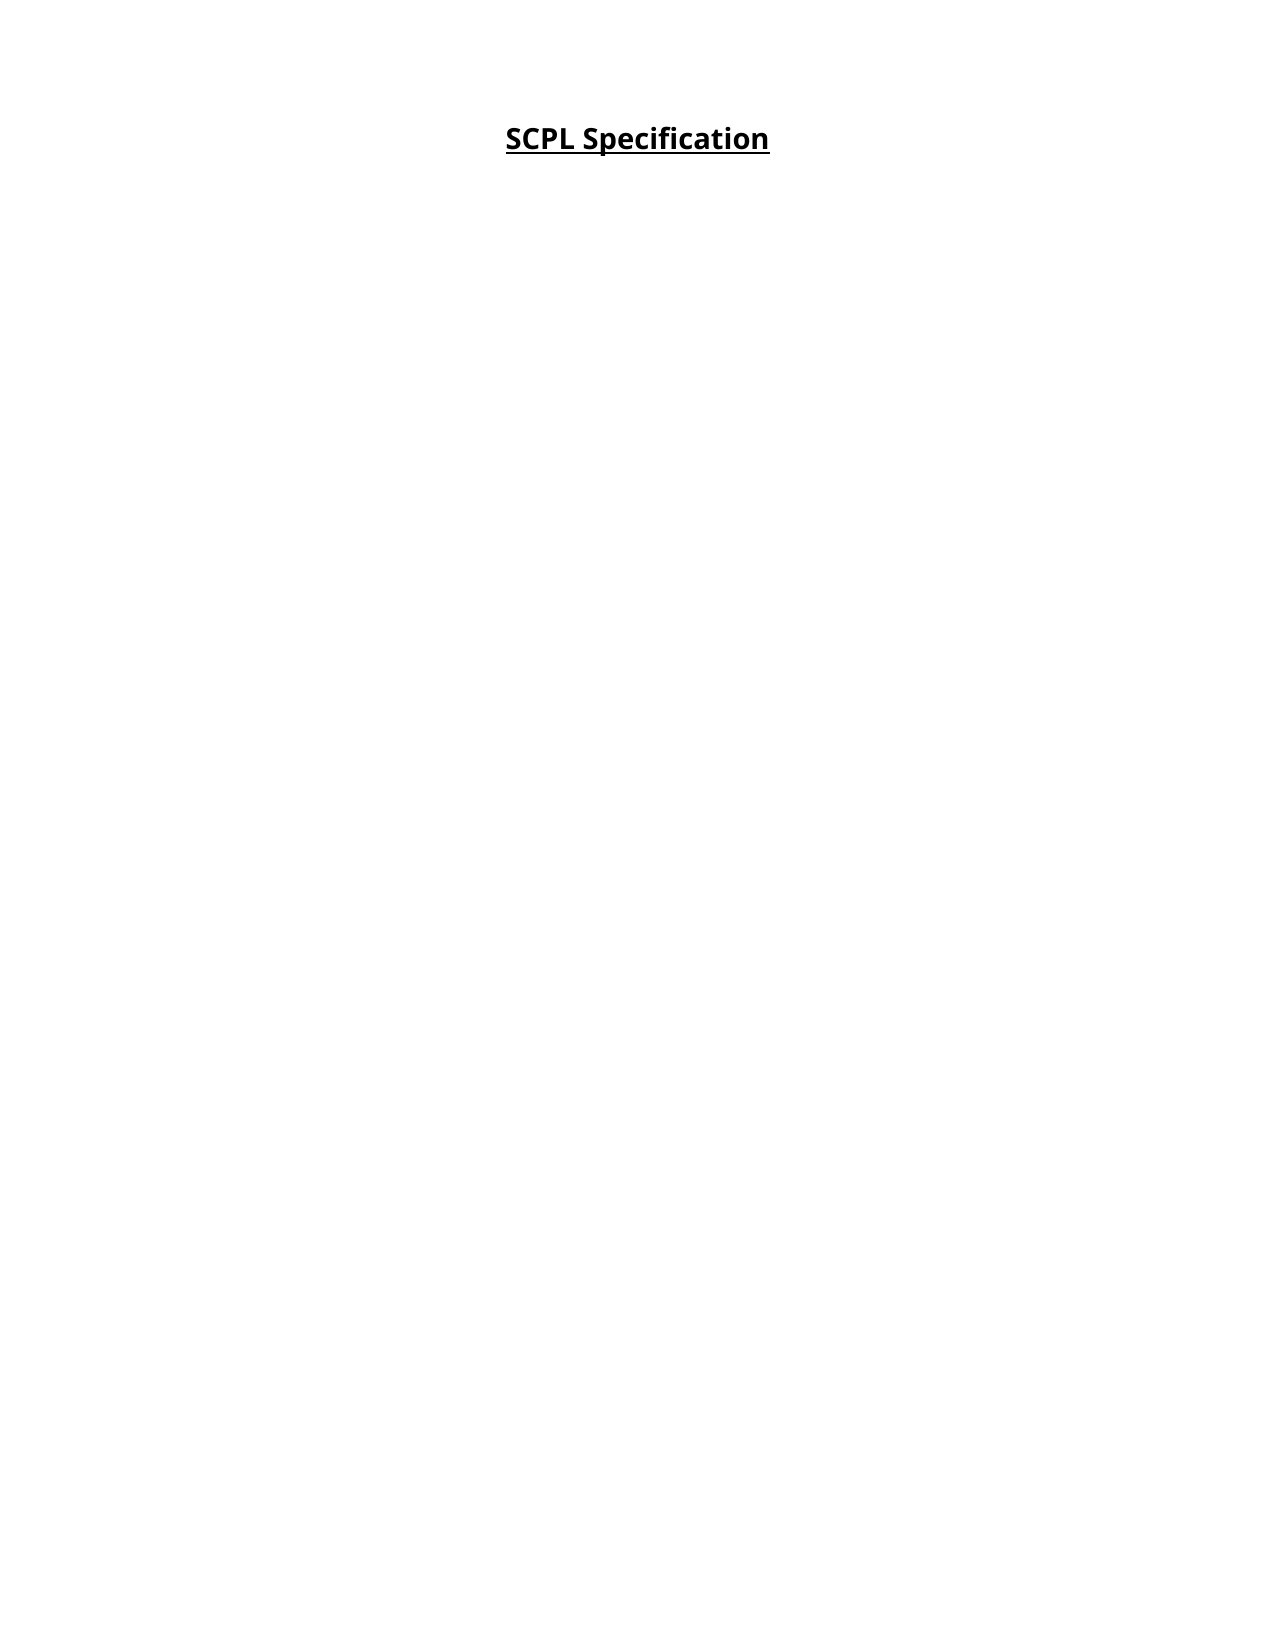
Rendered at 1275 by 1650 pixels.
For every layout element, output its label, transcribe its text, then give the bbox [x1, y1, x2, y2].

text SCPL Specification [118, 118, 1157, 158]
